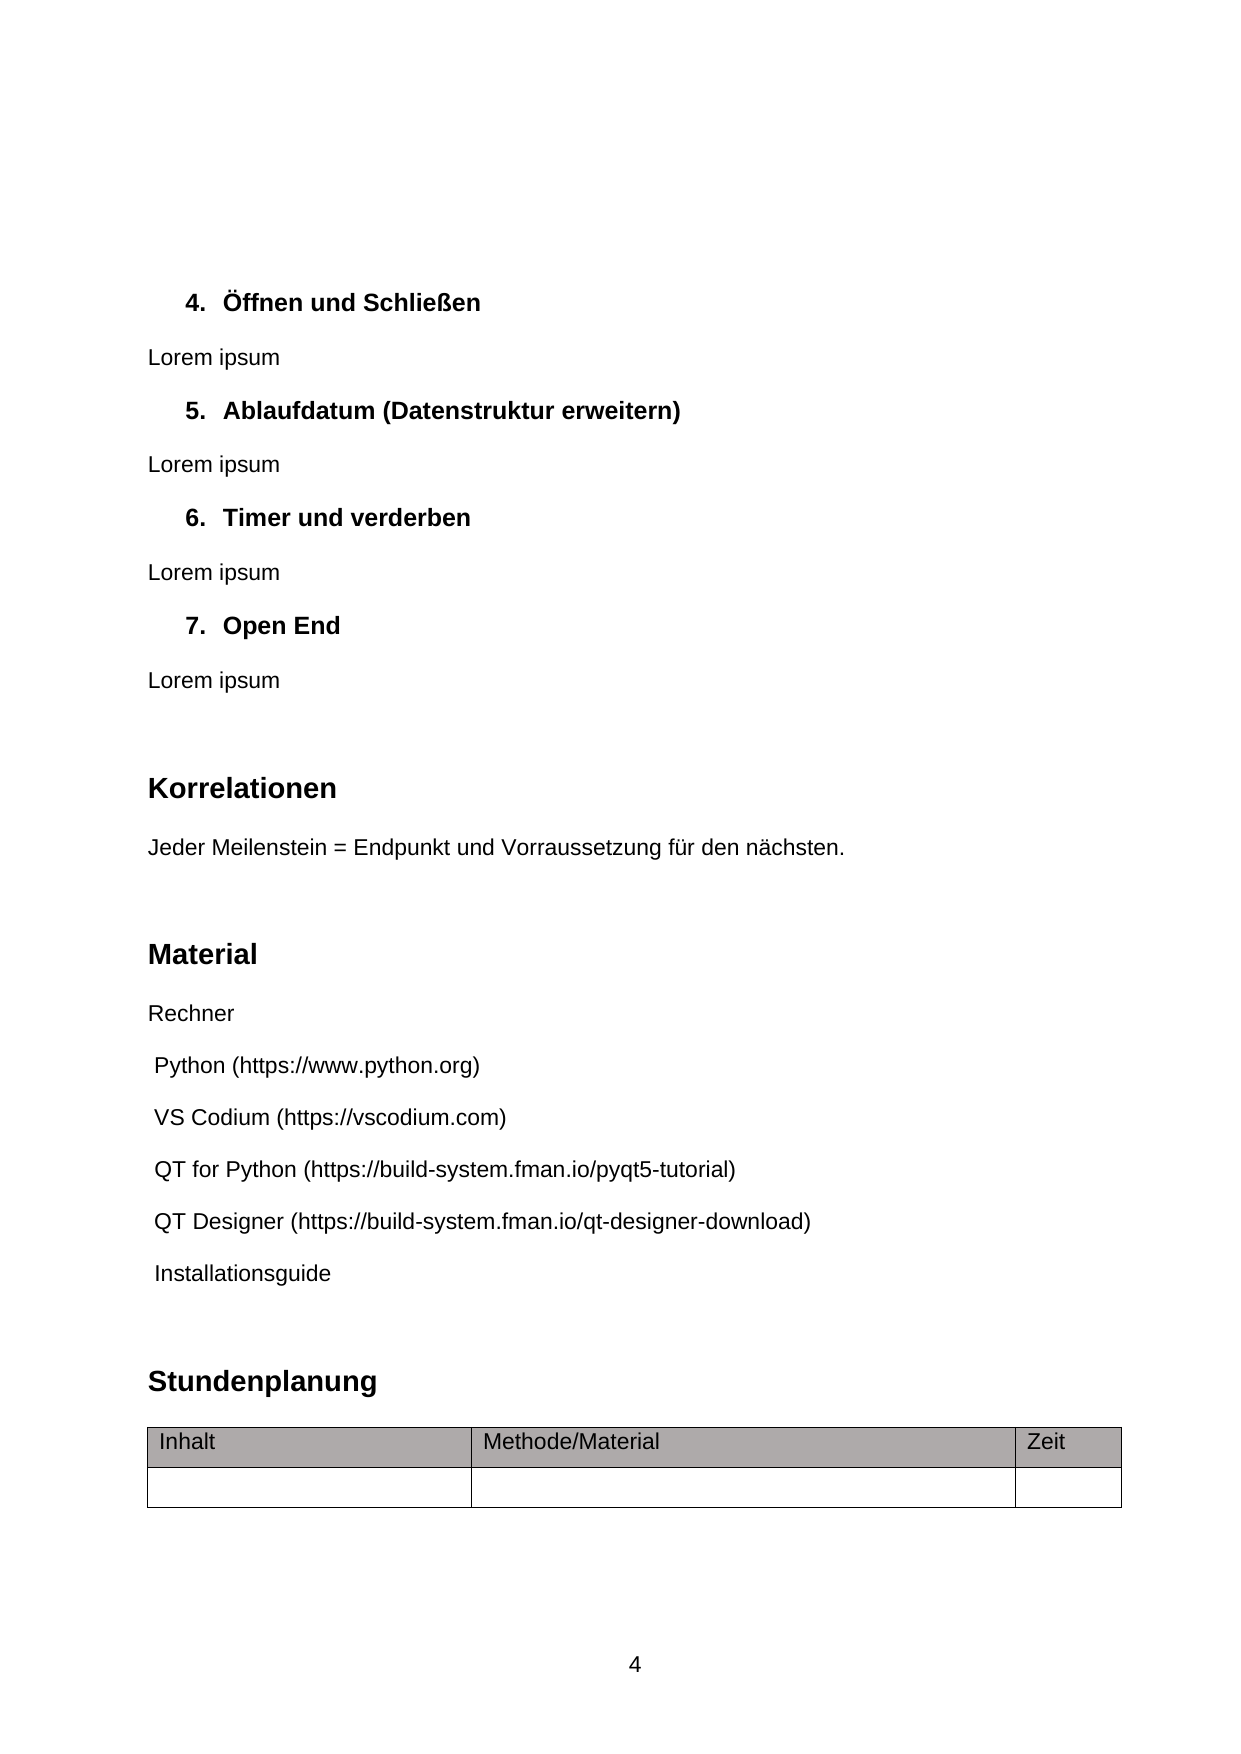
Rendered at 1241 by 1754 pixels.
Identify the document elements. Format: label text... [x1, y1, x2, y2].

text QT for Python (https://build-system.fman.io/pyqt5-tutorial) [148, 1156, 1122, 1182]
table_cell [472, 1468, 1015, 1507]
table_header Inhalt [148, 1428, 471, 1467]
list Öffnen und Schließen [185, 288, 1122, 317]
subtitle Material [148, 937, 1122, 971]
text Lorem ipsum [148, 559, 1122, 585]
subtitle Stundenplanung [148, 1364, 1122, 1398]
table_header Methode/Material [472, 1428, 1015, 1467]
text Jeder Meilenstein = Endpunkt und Vorraussetzung für den nächsten. [148, 833, 1122, 860]
list Open End [185, 611, 1122, 640]
subtitle Korrelationen [148, 771, 1122, 804]
table_header Zeit [1016, 1428, 1121, 1467]
text QT Designer (https://build-system.fman.io/qt-designer-download) [148, 1208, 1122, 1234]
text Python (https://www.python.org) [148, 1052, 1122, 1078]
list Ablaufdatum (Datenstruktur erweitern) [185, 396, 1122, 424]
text VS Codium (https://vscodium.com) [148, 1104, 1122, 1131]
text Lorem ipsum [148, 451, 1122, 478]
text Lorem ipsum [148, 667, 1122, 693]
table_cell [148, 1468, 471, 1507]
text Rechner [148, 1000, 1122, 1027]
table_cell [1016, 1468, 1121, 1507]
text Lorem ipsum [148, 344, 1122, 370]
text Installationsguide [148, 1260, 1122, 1286]
list Timer und verderben [185, 503, 1122, 532]
